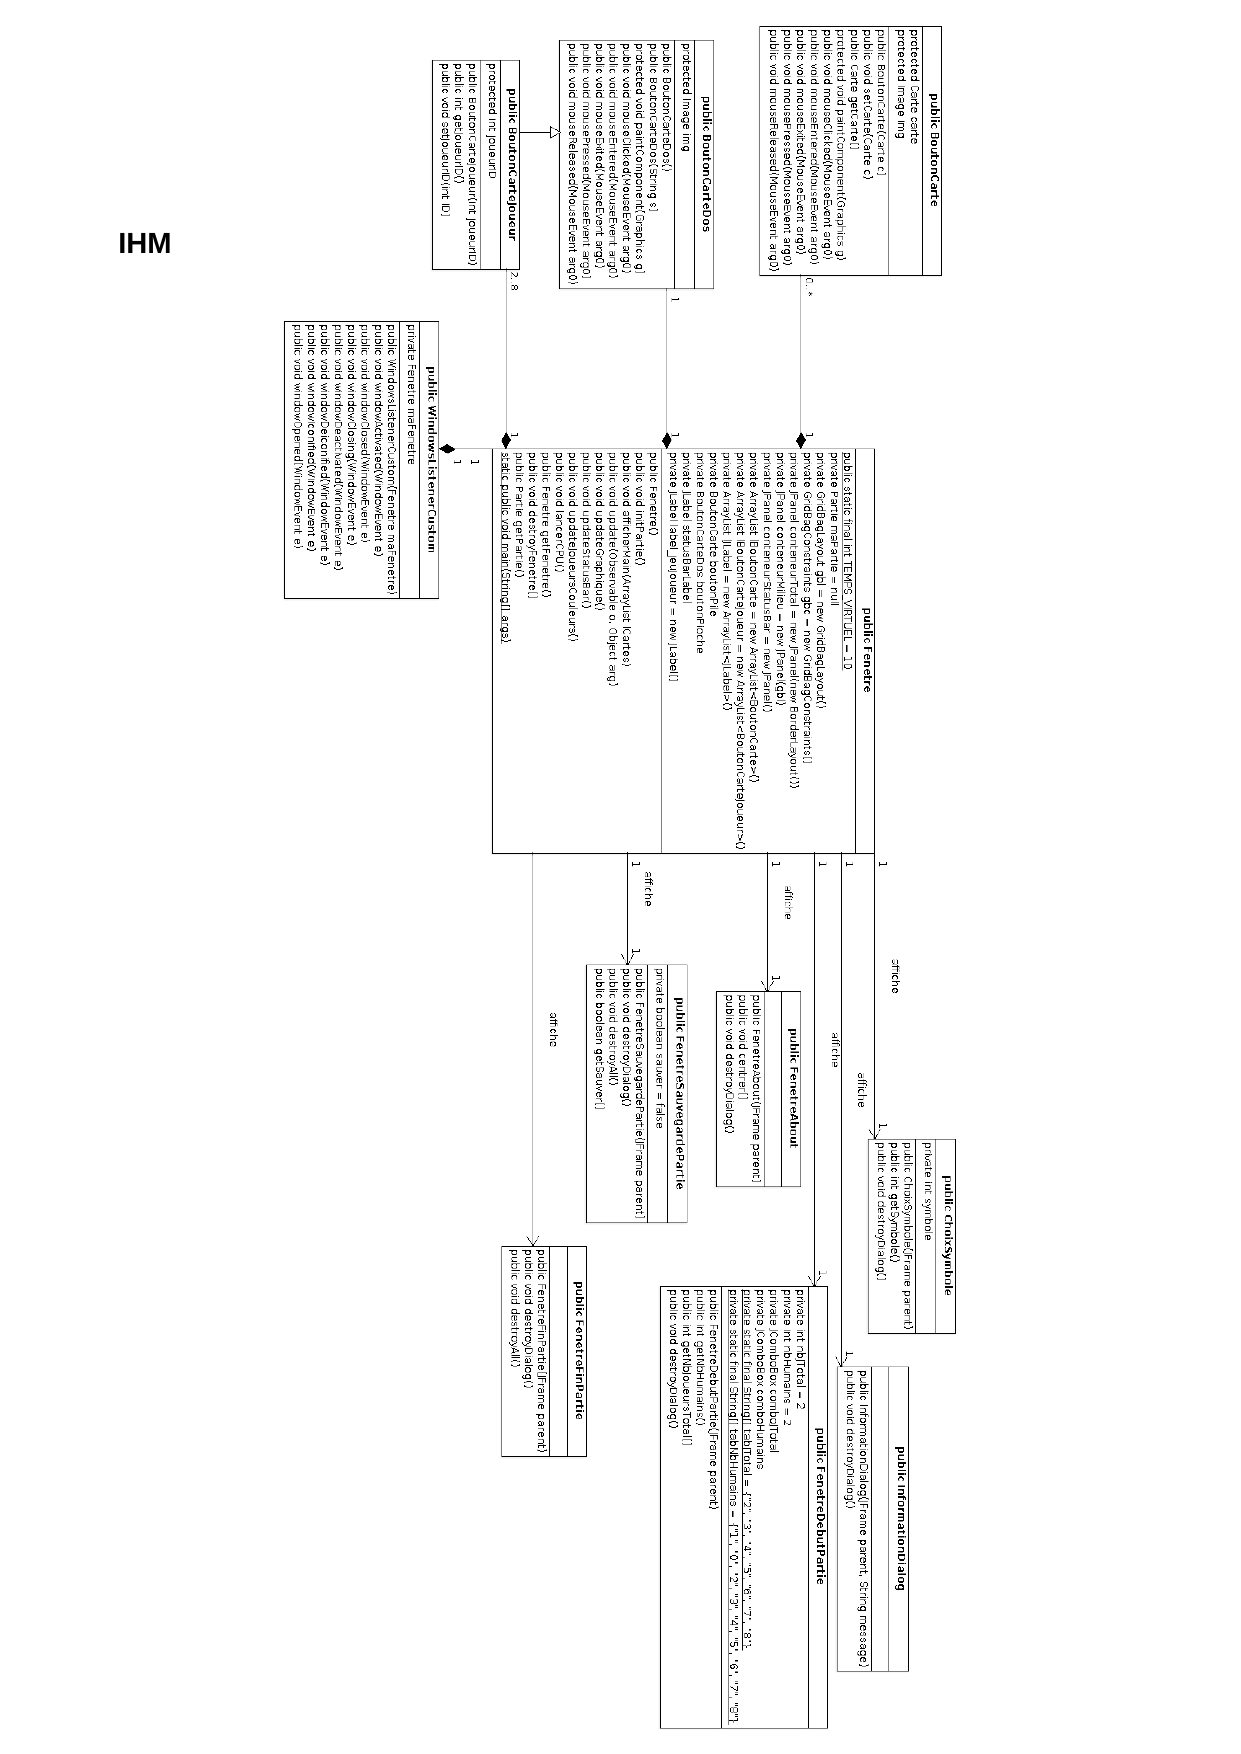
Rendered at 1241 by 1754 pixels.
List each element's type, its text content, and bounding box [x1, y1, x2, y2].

picture [258, 0, 982, 1754]
subtitle [982, 226, 1122, 259]
subtitle IHM [118, 226, 258, 259]
